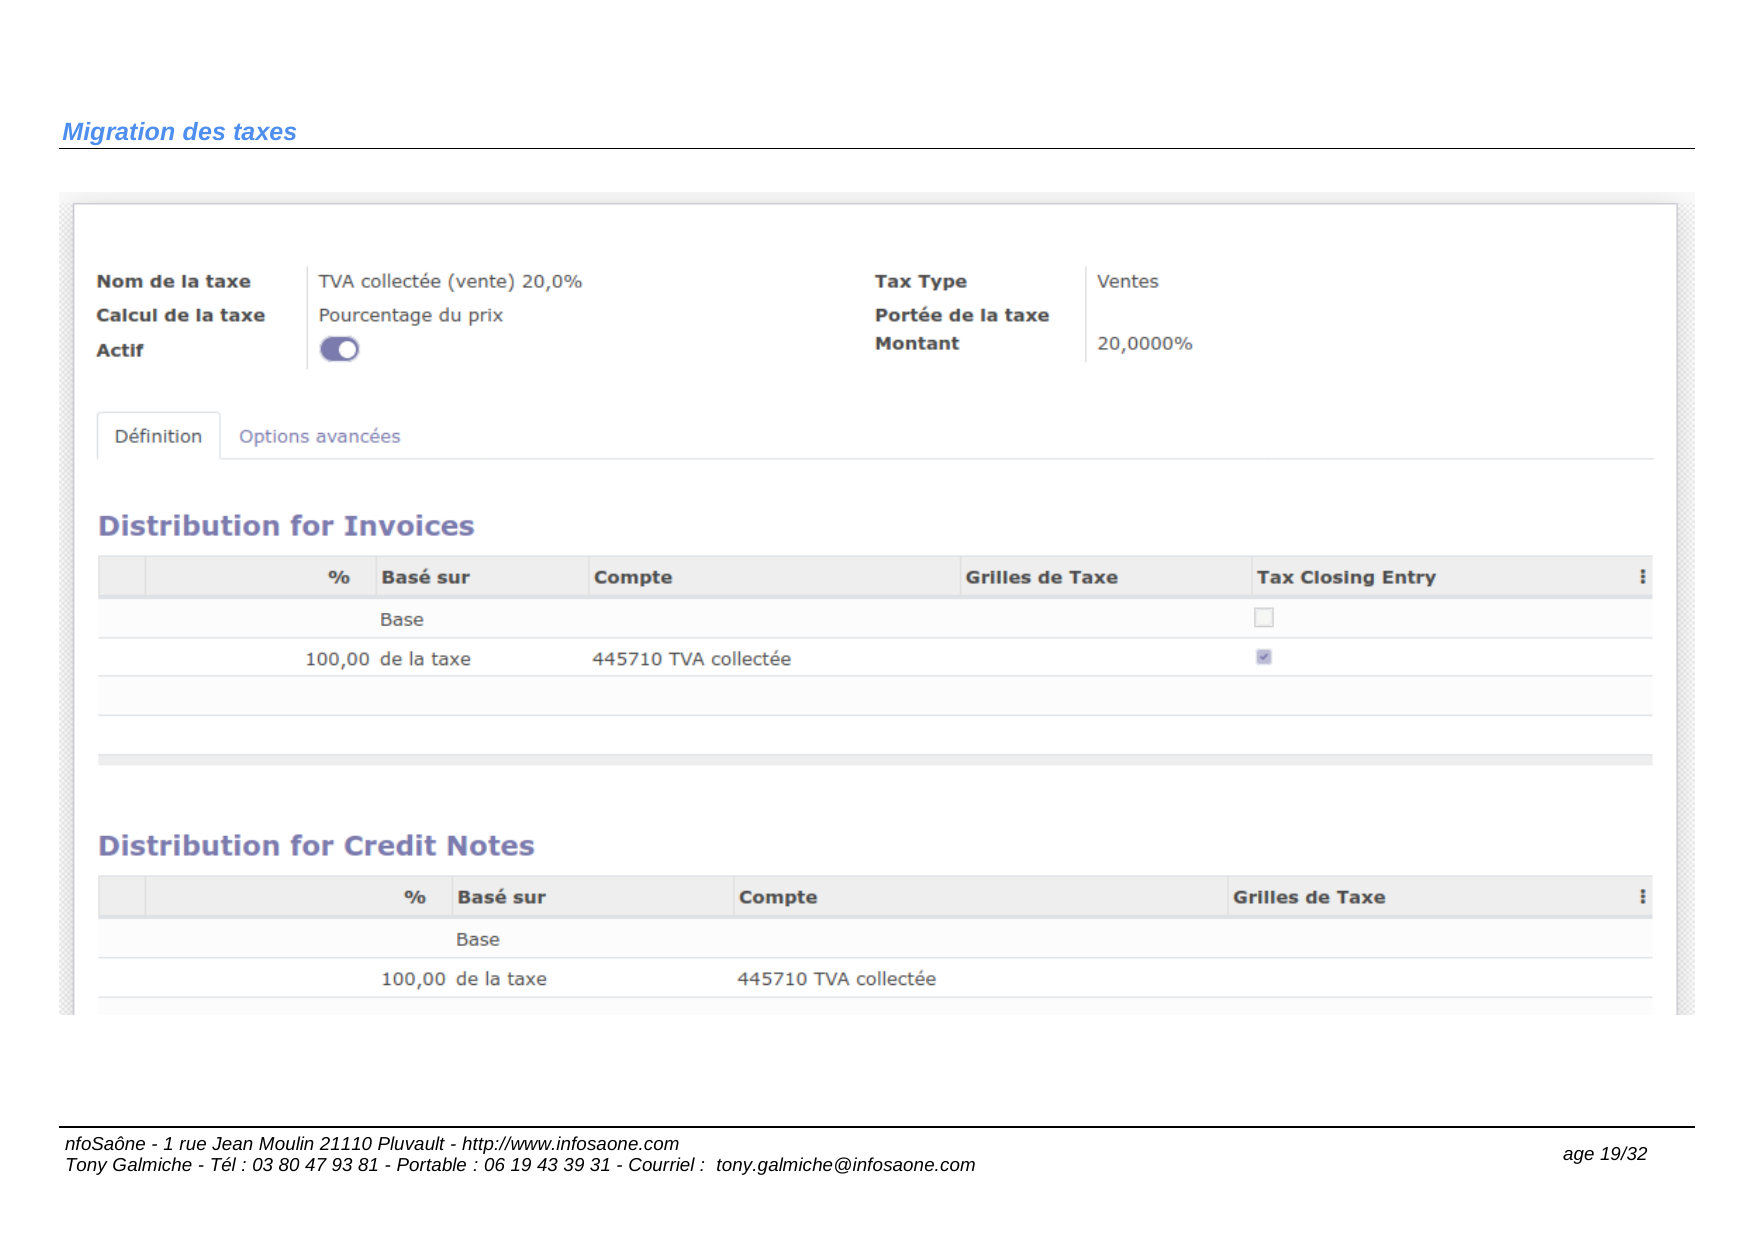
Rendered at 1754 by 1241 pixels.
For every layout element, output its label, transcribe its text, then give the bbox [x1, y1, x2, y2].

picture [59, 192, 1695, 1015]
subtitle Migration des taxes [59, 114, 1695, 148]
